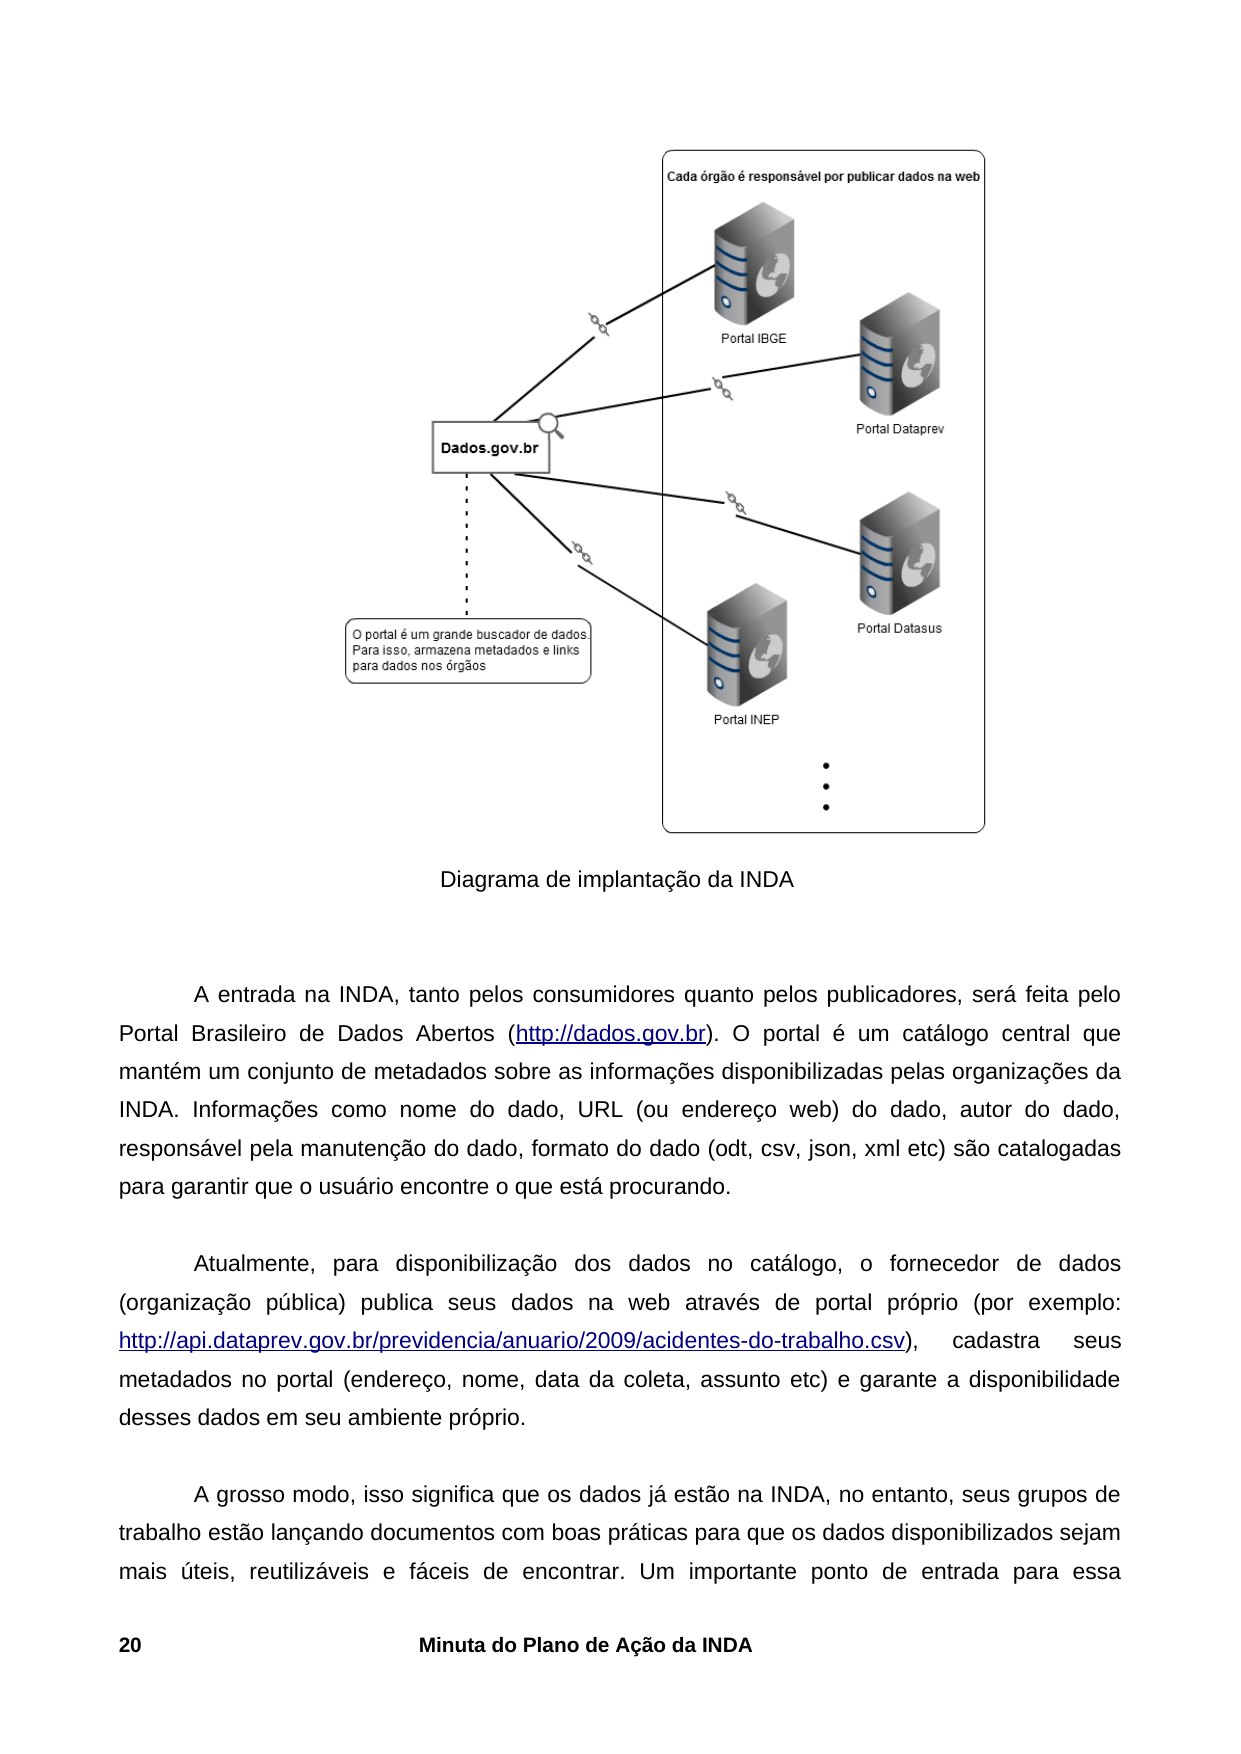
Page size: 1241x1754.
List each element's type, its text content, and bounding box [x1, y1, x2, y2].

text Atualmente, para disponibilização dos dados no catálogo, o fornecedor de dados (organização pública) publica seus dados na web através de portal próprio (por exemplo: http://api.dataprev.gov.br/previdencia/anuario/2009/acidentes-do-trabalho.csv), cadastra seus metadados no portal (endereço, nome, data da coleta, assunto etc) e garante a disponibilidade desses dados em seu ambiente próprio. [118, 1251, 1122, 1430]
picture [234, 128, 1007, 854]
text A entrada na INDA, tanto pelos consumidores quanto pelos publicadores, será feita pelo Portal Brasileiro de Dados Abertos (http://dados.gov.br). O portal é um catálogo central que mantém um conjunto de metadados sobre as informações disponibilizadas pelas organizações da INDA. Informações como nome do dado, URL (ou endereço web) do dado, autor do dado, responsável pela manutenção do dado, formato do dado (odt, csv, json, xml etc) são catalogadas para garantir que o usuário encontre o que está procurando. [118, 982, 1122, 1200]
text A grosso modo, isso significa que os dados já estão na INDA, no entanto, seus grupos de trabalho estão lançando documentos com boas práticas para que os dados disponibilizados sejam mais úteis, reutilizáveis e fáceis de encontrar. Um importante ponto de entrada para essa [118, 1482, 1122, 1584]
text Diagrama de implantação da INDA [118, 867, 1122, 892]
